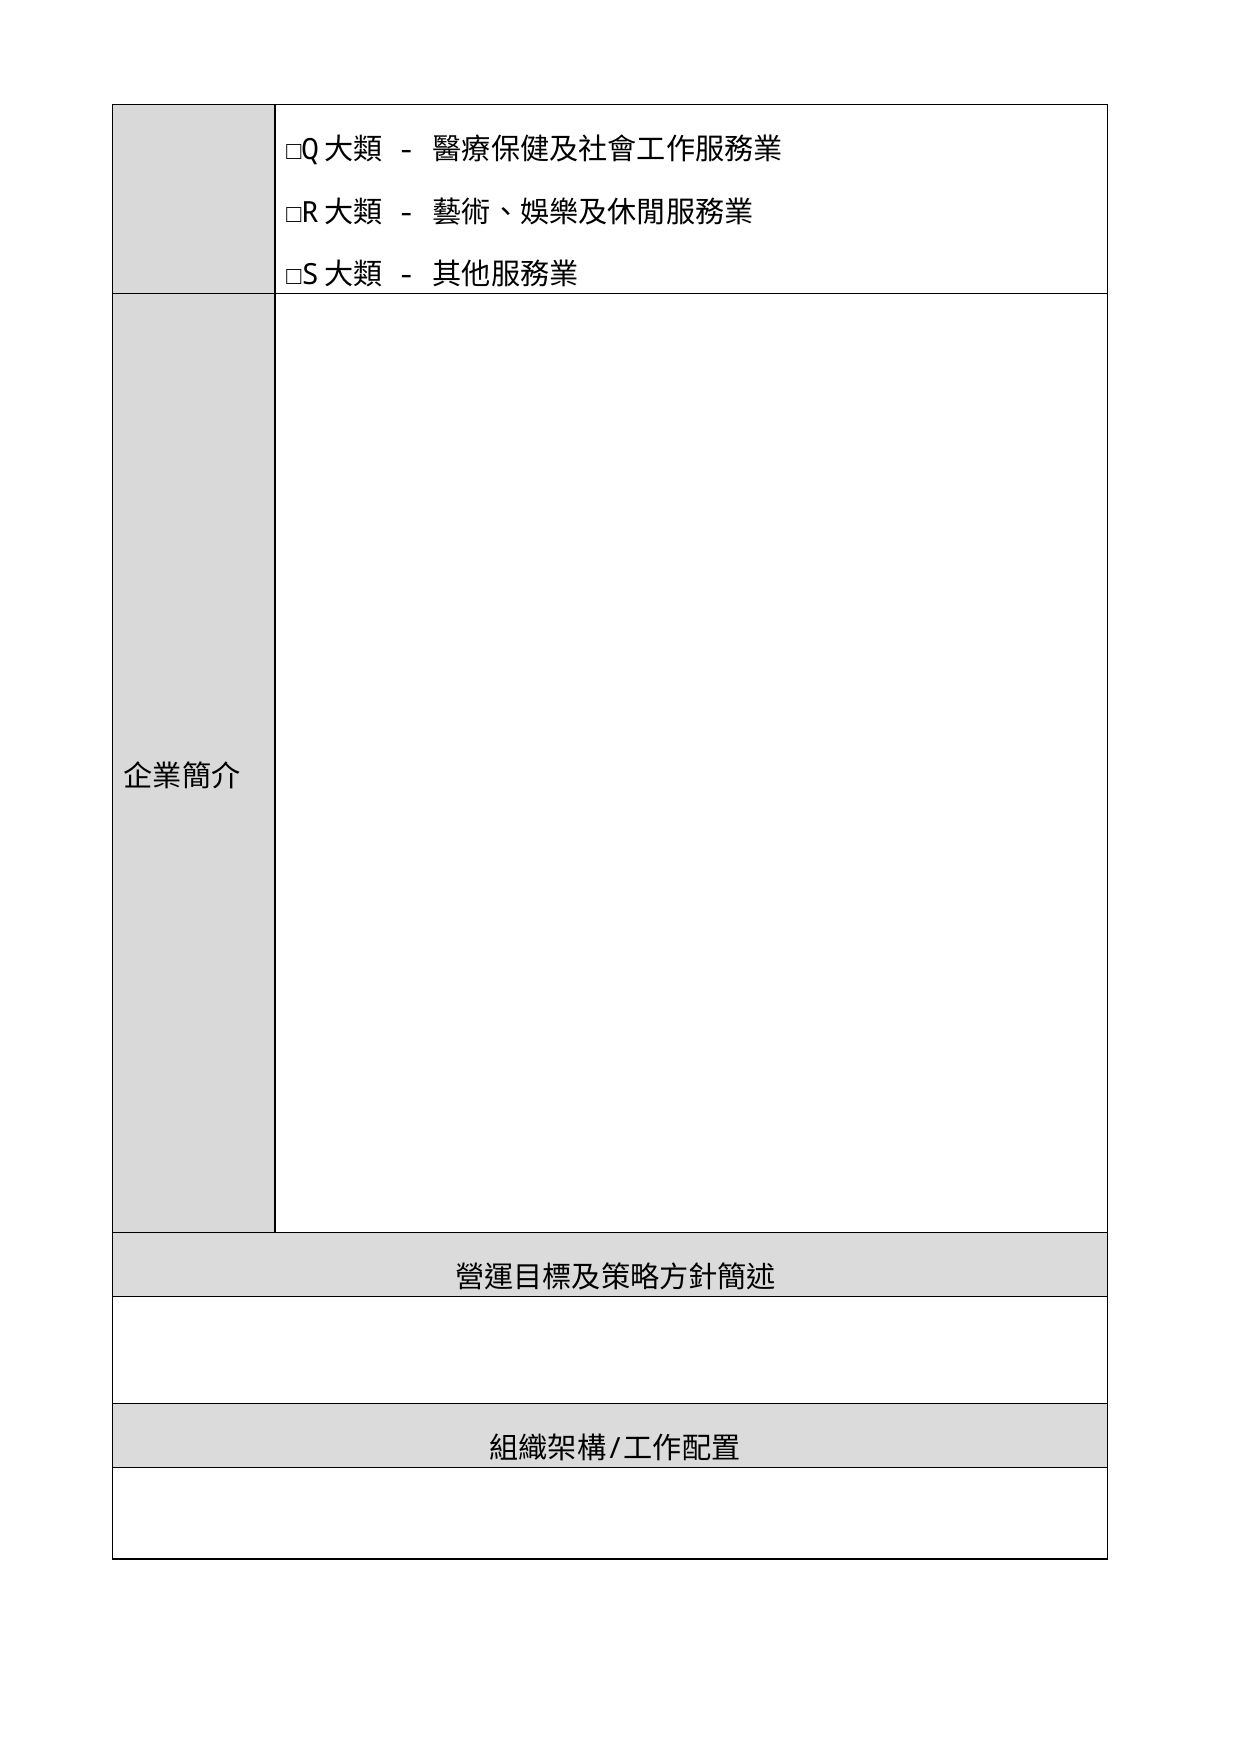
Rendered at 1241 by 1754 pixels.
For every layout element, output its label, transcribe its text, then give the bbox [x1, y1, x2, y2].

table_cell □Q大類 - 醫療保健及社會工作服務業 □R大類 - 藝術、娛樂及休閒服務業 □S大類 - 其他服務業 [276, 105, 1107, 293]
table_cell 組織架構/工作配置 [113, 1404, 1107, 1467]
table_cell 營運目標及策略方針簡述 [113, 1233, 1107, 1296]
table_cell [276, 294, 1107, 1232]
table_cell [113, 1468, 1107, 1558]
table_cell [113, 1297, 1107, 1403]
table_cell [113, 105, 274, 293]
table_cell 企業簡介 [113, 294, 274, 1232]
